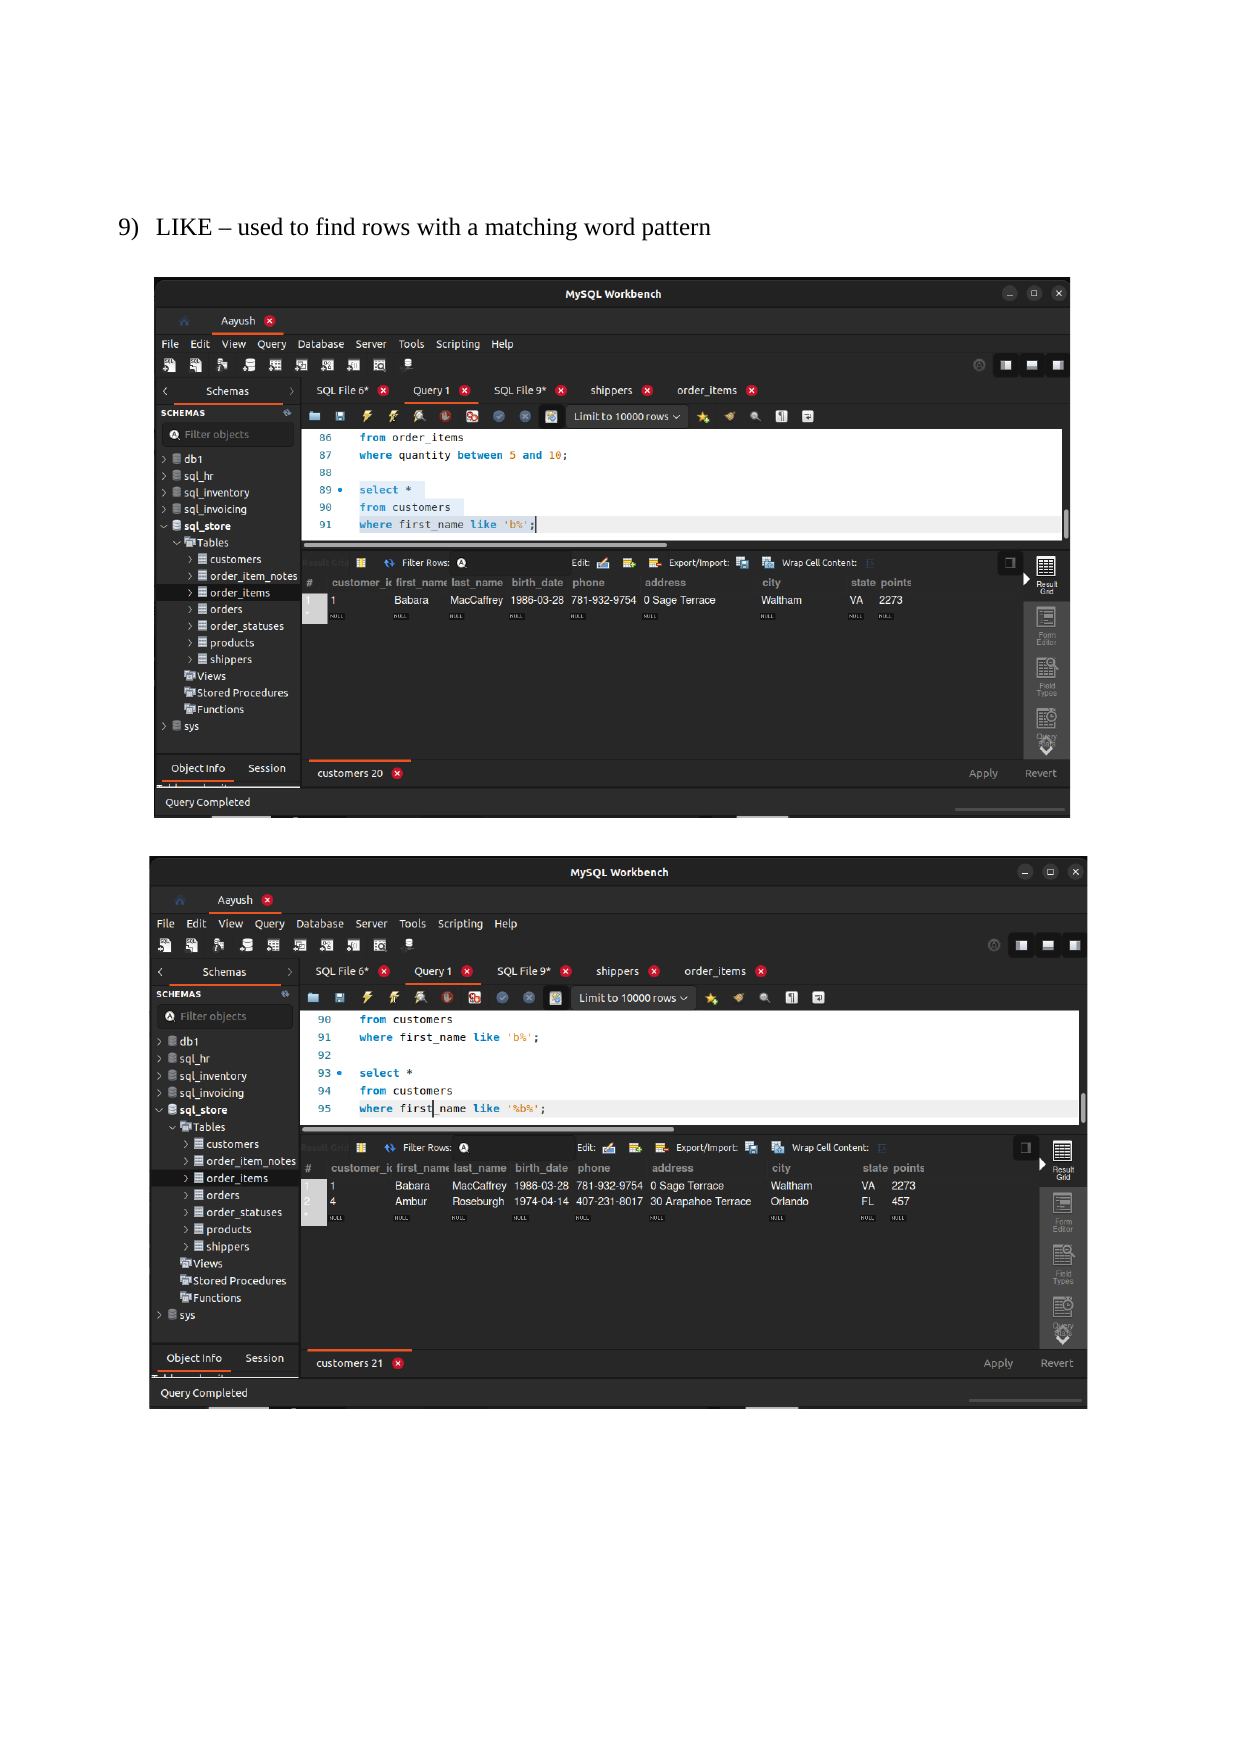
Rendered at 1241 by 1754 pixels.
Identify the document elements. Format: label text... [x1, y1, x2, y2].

text 9) LIKE – used to find rows with a matching word pattern [118, 212, 1122, 240]
picture [149, 856, 1088, 1409]
picture [154, 277, 1071, 818]
